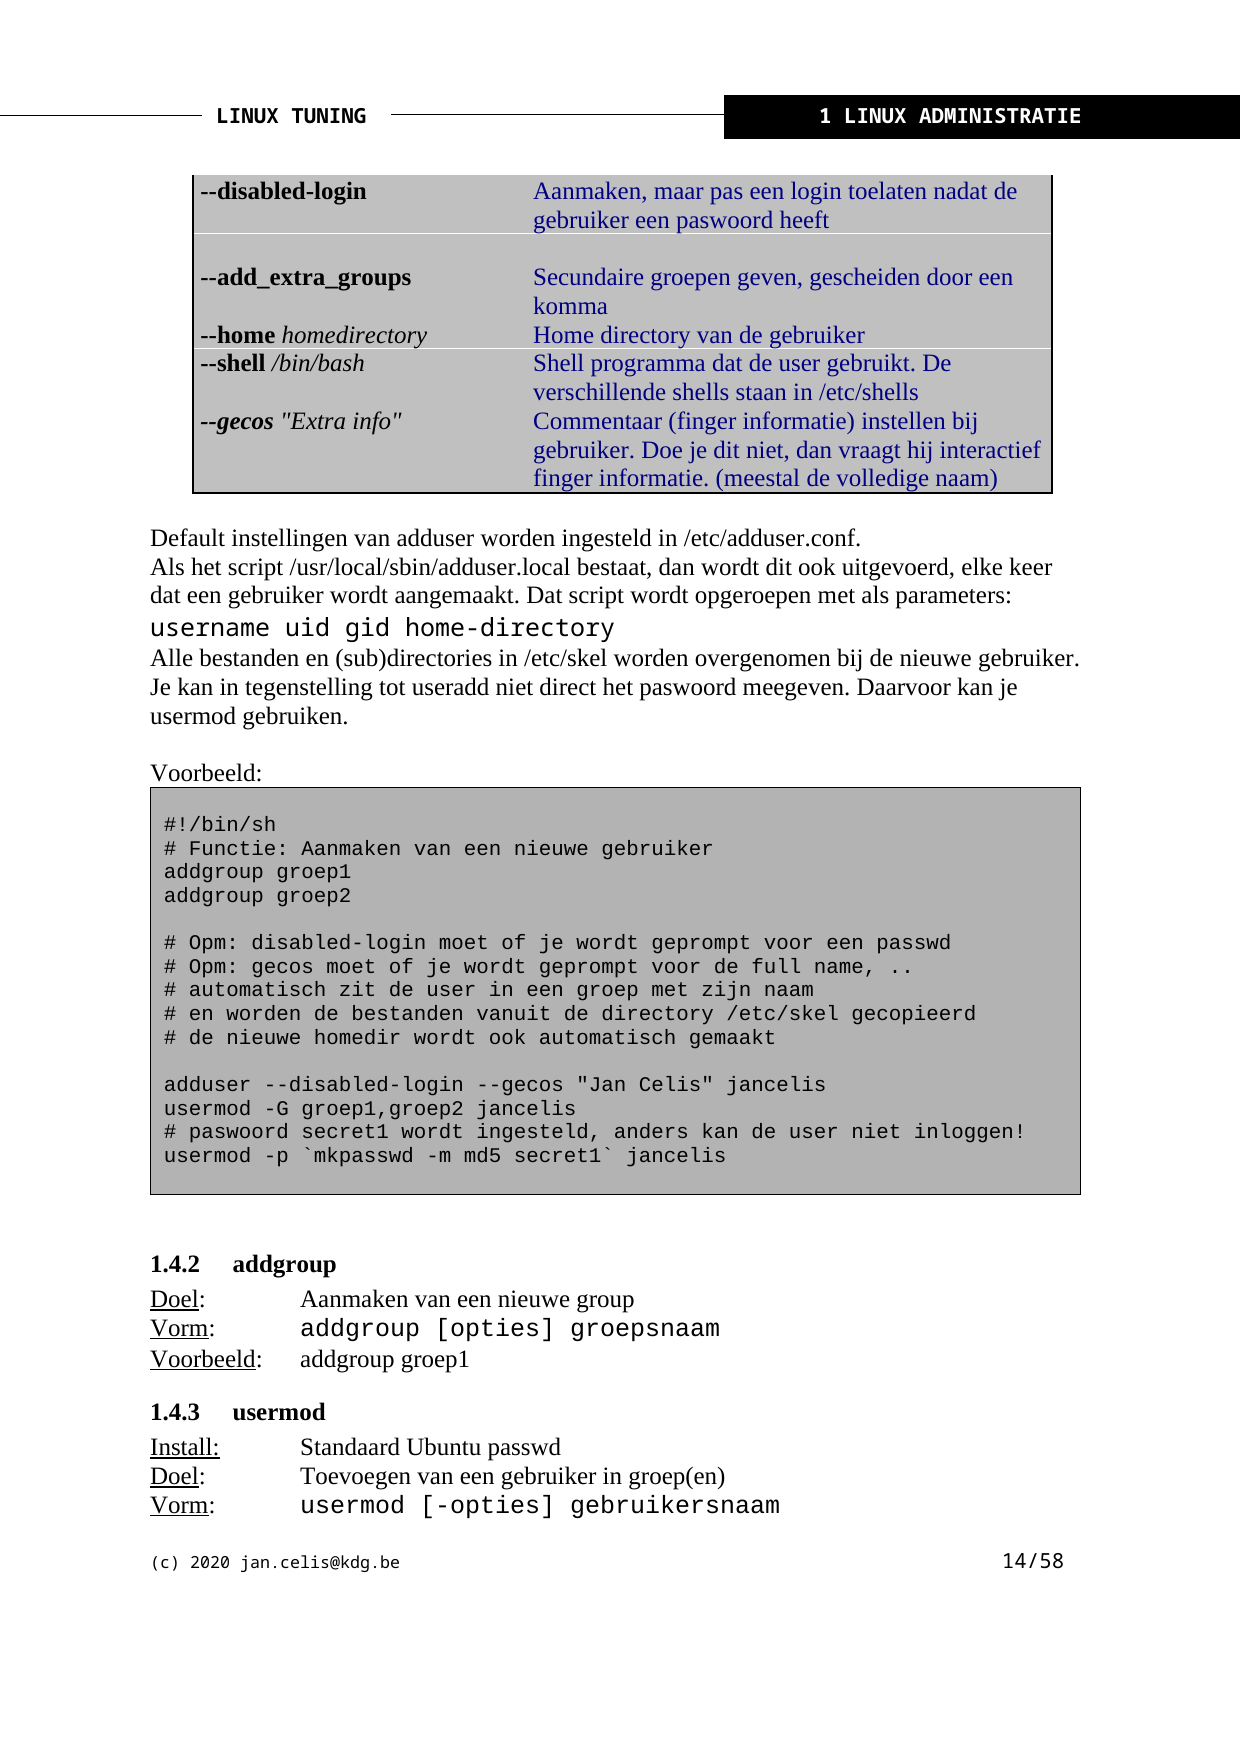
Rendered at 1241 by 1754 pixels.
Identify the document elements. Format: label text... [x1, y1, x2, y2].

text Install: Standaard Ubuntu passwd [150, 1432, 1081, 1461]
text Voorbeeld: addgroup groep1 [150, 1344, 1081, 1372]
table_cell Shell programma dat de user gebruikt. De verschillende shells staan in /etc/shells [526, 349, 1051, 406]
table_cell Aanmaken, maar pas een login toelaten nadat de gebruiker een paswoord heeft [526, 175, 1051, 233]
text adduser --disabled-login --gecos "Jan Celis" jancelis [151, 1071, 1080, 1094]
text # Functie: Aanmaken van een nieuwe gebruiker [151, 834, 1080, 858]
text Vorm: usermod [-opties] gebruikersnaam [150, 1490, 1081, 1521]
text Als het script /usr/local/sbin/adduser.local bestaat, dan wordt dit ook uitgevoerd, elke keer dat een gebruiker wordt aangemaakt. Dat script wordt opgeroepen met als parameters: username uid gid home-directory Alle bestanden en (sub)directories in /etc/skel worden overgenomen bij de nieuwe gebruiker. Je kan in tegenstelling tot useradd niet direct het paswoord meegeven. Daarvoor kan je usermod gebruiken. [150, 552, 1081, 730]
table_cell --gecos "Extra info" [194, 406, 526, 492]
table_cell [526, 234, 1051, 262]
text # Opm: gecos moet of je wordt geprompt voor de full name, .. [151, 953, 1080, 976]
text Default instellingen van adduser worden ingesteld in /etc/adduser.conf. [150, 494, 1081, 552]
text Voorbeeld: [150, 758, 1081, 787]
text # Opm: disabled-login moet of je wordt geprompt voor een passwd [151, 929, 1080, 953]
table_cell Secundaire groepen geven, gescheiden door een komma [526, 262, 1051, 320]
text # paswoord secret1 wordt ingesteld, anders kan de user niet inloggen! [151, 1118, 1080, 1142]
table_cell [194, 234, 526, 262]
text usermod -G groep1,groep2 jancelis [151, 1094, 1080, 1118]
table_cell --shell /bin/bash [194, 349, 526, 406]
text addgroup groep2 [151, 882, 1080, 905]
text Doel: Toevoegen van een gebruiker in groep(en) [150, 1461, 1081, 1490]
table_cell Home directory van de gebruiker [526, 320, 1051, 348]
text addgroup groep1 [151, 858, 1080, 882]
table_cell --home homedirectory [194, 320, 526, 348]
table_cell --add_extra_groups [194, 262, 526, 320]
text Vorm: addgroup [opties] groepsnaam [150, 1313, 1081, 1344]
text #!/bin/sh [151, 811, 1080, 834]
table_cell --disabled-login [194, 175, 526, 233]
subtitle addgroup [150, 1249, 1081, 1278]
text # de nieuwe homedir wordt ook automatisch gemaakt [151, 1024, 1080, 1047]
text usermod -p `mkpasswd -m md5 secret1` jancelis [151, 1142, 1080, 1166]
subtitle usermod [150, 1397, 1081, 1426]
text # en worden de bestanden vanuit de directory /etc/skel gecopieerd [151, 1000, 1080, 1024]
table_cell Commentaar (finger informatie) instellen bij gebruiker. Doe je dit niet, dan vraagt hij interactief finger informatie. (meestal de volledige naam) [526, 406, 1051, 492]
text # automatisch zit de user in een groep met zijn naam [151, 976, 1080, 1000]
text Doel: Aanmaken van een nieuwe group [150, 1284, 1081, 1313]
